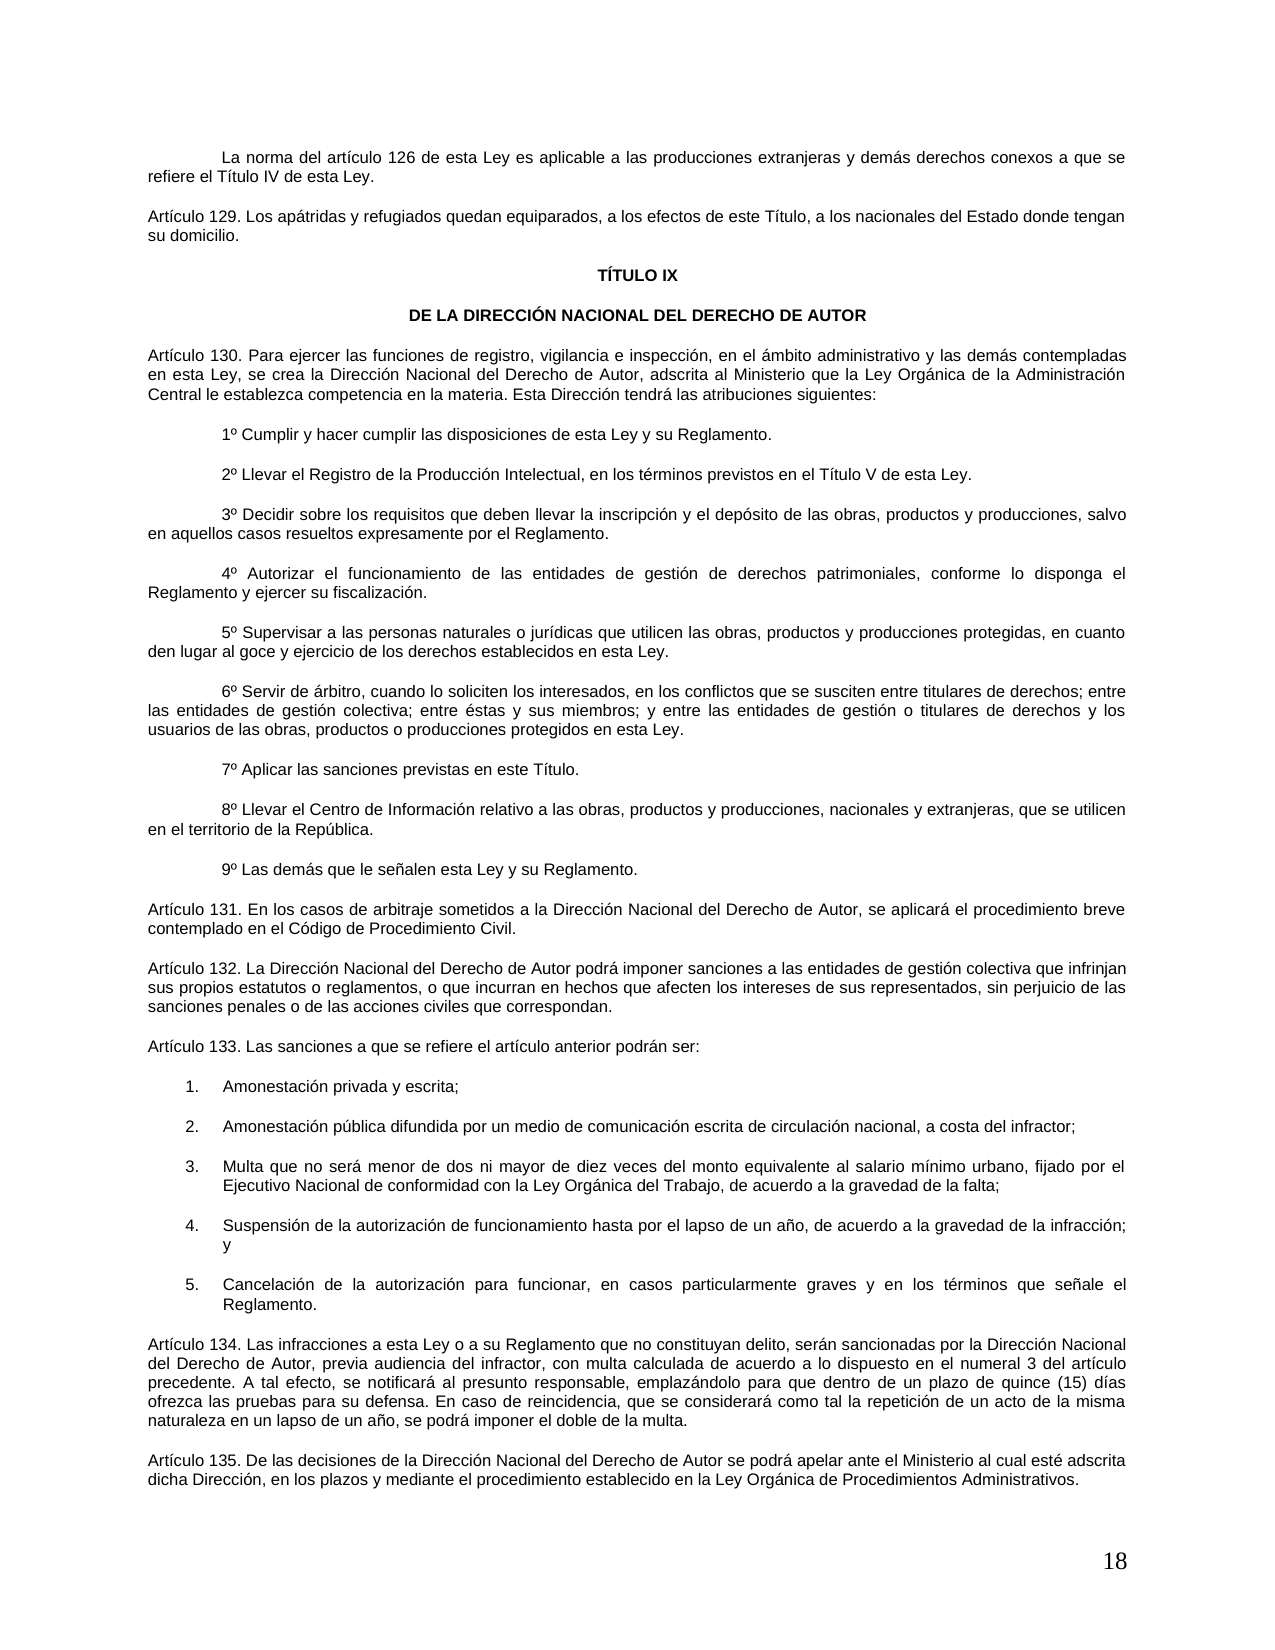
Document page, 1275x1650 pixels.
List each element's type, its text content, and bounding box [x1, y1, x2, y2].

text 4º Autorizar el funcionamiento de las entidades de gestión de derechos patrimoniales, conforme lo disponga el Reglamento y ejercer su fiscalización. [148, 563, 1127, 602]
text 1º Cumplir y hacer cumplir las disposiciones de esta Ley y su Reglamento. [148, 424, 1127, 443]
text La norma del artículo 126 de esta Ley es aplicable a las producciones extranjeras y demás derechos conexos a que se refiere el Título IV de esta Ley. [148, 148, 1127, 186]
text Artículo 129. Los apátridas y refugiados quedan equiparados, a los efectos de este Título, a los nacionales del Estado donde tengan su domicilio. [148, 207, 1127, 245]
text TÍTULO IX [148, 266, 1127, 285]
text 6º Servir de árbitro, cuando lo soliciten los interesados, en los conflictos que se susciten entre titulares de derechos; entre las entidades de gestión colectiva; entre éstas y sus miembros; y entre las entidades de gestión o titulares de derechos y los usuarios de las obras, productos o producciones protegidos en esta Ley. [148, 682, 1127, 739]
text Artículo 135. De las decisiones de la Dirección Nacional del Derecho de Autor se podrá apelar ante el Ministerio al cual esté adscrita dicha Dirección, en los plazos y mediante el procedimiento establecido en la Ley Orgánica de Procedimientos Administrativos. [148, 1451, 1127, 1489]
list Amonestación pública difundida por un medio de comunicación escrita de circulación nacional, a costa del infractor; [185, 1117, 1127, 1136]
list Multa que no será menor de dos ni mayor de diez veces del monto equivalente al salario mínimo urbano, fijado por el Ejecutivo Nacional de conformidad con la Ley Orgánica del Trabajo, de acuerdo a la gravedad de la falta; [185, 1157, 1127, 1195]
text Artículo 130. Para ejercer las funciones de registro, vigilancia e inspección, en el ámbito administrativo y las demás contempladas en esta Ley, se crea la Dirección Nacional del Derecho de Autor, adscrita al Ministerio que la Ley Orgánica de la Administración Central le establezca competencia en la materia. Esta Dirección tendrá las atribuciones siguientes: [148, 346, 1127, 403]
text Artículo 131. En los casos de arbitraje sometidos a la Dirección Nacional del Derecho de Autor, se aplicará el procedimiento breve contemplado en el Código de Procedimiento Civil. [148, 899, 1127, 938]
text 9º Las demás que le señalen esta Ley y su Reglamento. [148, 859, 1127, 878]
text 7º Aplicar las sanciones previstas en este Título. [148, 760, 1127, 779]
text 8º Llevar el Centro de Información relativo a las obras, productos y producciones, nacionales y extranjeras, que se utilicen en el territorio de la República. [148, 800, 1127, 838]
text Artículo 132. La Dirección Nacional del Derecho de Autor podrá imponer sanciones a las entidades de gestión colectiva que infrinjan sus propios estatutos o reglamentos, o que incurran en hechos que afecten los intereses de sus representados, sin perjuicio de las sanciones penales o de las acciones civiles que correspondan. [148, 958, 1127, 1016]
list Suspensión de la autorización de funcionamiento hasta por el lapso de un año, de acuerdo a la gravedad de la infracción; y [185, 1216, 1127, 1254]
text Artículo 133. Las sanciones a que se refiere el artículo anterior podrán ser: [148, 1037, 1127, 1056]
text 3º Decidir sobre los requisitos que deben llevar la inscripción y el depósito de las obras, productos y producciones, salvo en aquellos casos resueltos expresamente por el Reglamento. [148, 504, 1127, 543]
list Amonestación privada y escrita; [185, 1077, 1127, 1096]
text DE LA DIRECCIÓN NACIONAL DEL DERECHO DE AUTOR [148, 306, 1127, 325]
text 5º Supervisar a las personas naturales o jurídicas que utilicen las obras, productos y producciones protegidas, en cuanto den lugar al goce y ejercicio de los derechos establecidos en esta Ley. [148, 623, 1127, 661]
text 2º Llevar el Registro de la Producción Intelectual, en los términos previstos en el Título V de esta Ley. [148, 464, 1127, 483]
text Artículo 134. Las infracciones a esta Ley o a su Reglamento que no constituyan delito, serán sancionadas por la Dirección Nacional del Derecho de Autor, previa audiencia del infractor, con multa calculada de acuerdo a lo dispuesto en el numeral 3 del artículo precedente. A tal efecto, se notificará al presunto responsable, emplazándolo para que dentro de un plazo de quince (15) días ofrezca las pruebas para su defensa. En caso de reincidencia, que se considerará como tal la repetición de un acto de la misma naturaleza en un lapso de un año, se podrá imponer el doble de la multa. [148, 1334, 1127, 1430]
list Cancelación de la autorización para funcionar, en casos particularmente graves y en los términos que señale el Reglamento. [185, 1275, 1127, 1313]
